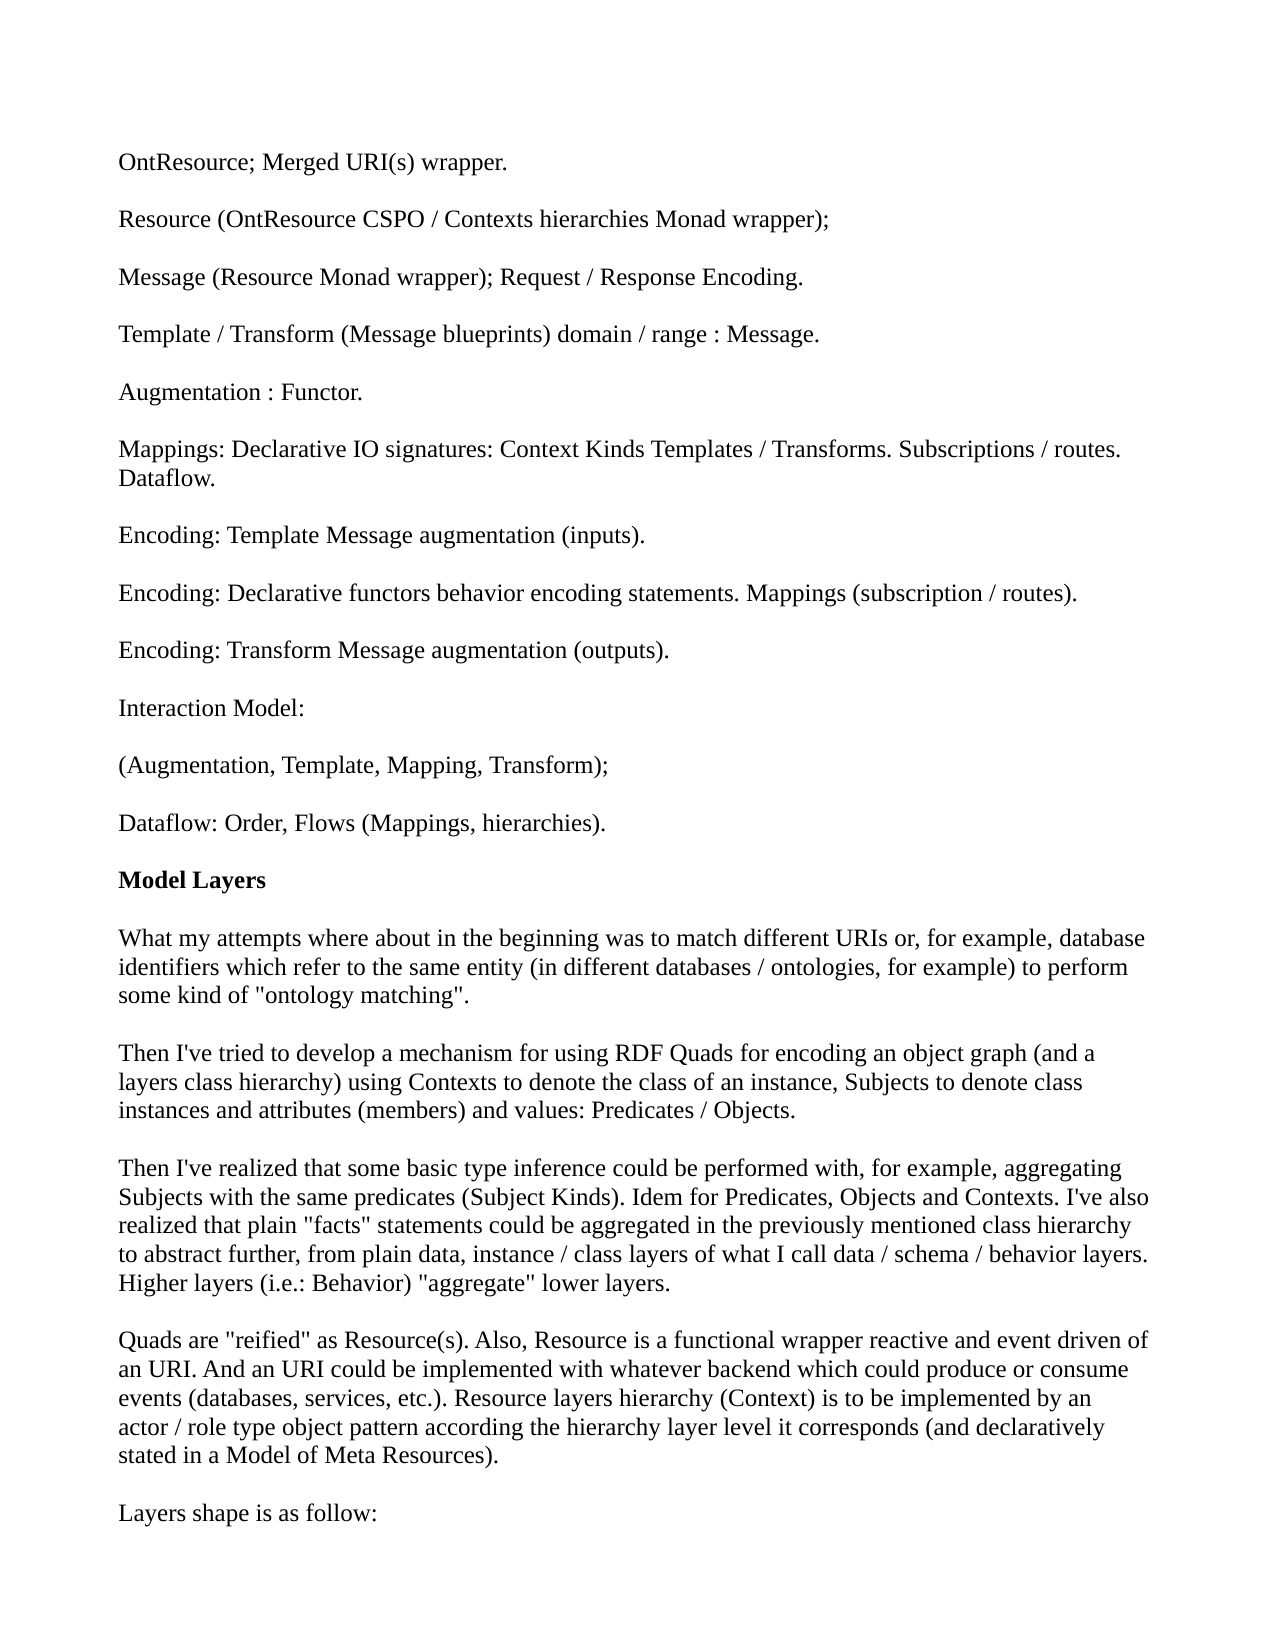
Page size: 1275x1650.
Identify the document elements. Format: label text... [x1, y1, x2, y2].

text OntResource; Merged URI(s) wrapper. [118, 147, 1157, 176]
text Encoding: Template Message augmentation (inputs). [118, 521, 1157, 549]
text Mappings: Declarative IO signatures: Context Kinds Templates / Transforms. Subscriptions / routes. Dataflow. [118, 434, 1157, 492]
text What my attempts where about in the beginning was to match different URIs or, for example, database identifiers which refer to the same entity (in different databases / ontologies, for example) to perform some kind of "ontology matching". Then I've tried to develop a mechanism for using RDF Quads for encoding an object graph (and a layers class hierarchy) using Contexts to denote the class of an instance, Subjects to denote class instances and attributes (members) and values: Predicates / Objects. [118, 923, 1157, 1153]
text Encoding: Transform Message augmentation (outputs). [118, 636, 1157, 664]
text Encoding: Declarative functors behavior encoding statements. Mappings (subscription / routes). [118, 578, 1157, 607]
text Template / Transform (Message blueprints) domain / range : Message. [118, 319, 1157, 348]
text Dataflow: Order, Flows (Mappings, hierarchies). [118, 808, 1157, 837]
text Model Layers [118, 866, 1157, 894]
text (Augmentation, Template, Mapping, Transform); [118, 751, 1157, 779]
text Interaction Model: [118, 693, 1157, 722]
text Quads are "reified" as Resource(s). Also, Resource is a functional wrapper reactive and event driven of an URI. And an URI could be implemented with whatever backend which could produce or consume events (databases, services, etc.). Resource layers hierarchy (Context) is to be implemented by an actor / role type object pattern according the hierarchy layer level it corresponds (and declaratively stated in a Model of Meta Resources). Layers shape is as follow: [118, 1297, 1157, 1527]
text Message (Resource Monad wrapper); Request / Response Encoding. [118, 262, 1157, 291]
text Augmentation : Functor. [118, 377, 1157, 406]
text Resource (OntResource CSPO / Contexts hierarchies Monad wrapper); [118, 204, 1157, 233]
text Then I've realized that some basic type inference could be performed with, for example, aggregating Subjects with the same predicates (Subject Kinds). Idem for Predicates, Objects and Contexts. I've also realized that plain "facts" statements could be aggregated in the previously mentioned class hierarchy to abstract further, from plain data, instance / class layers of what I call data / schema / behavior layers. Higher layers (i.e.: Behavior) "aggregate" lower layers. [118, 1153, 1157, 1297]
